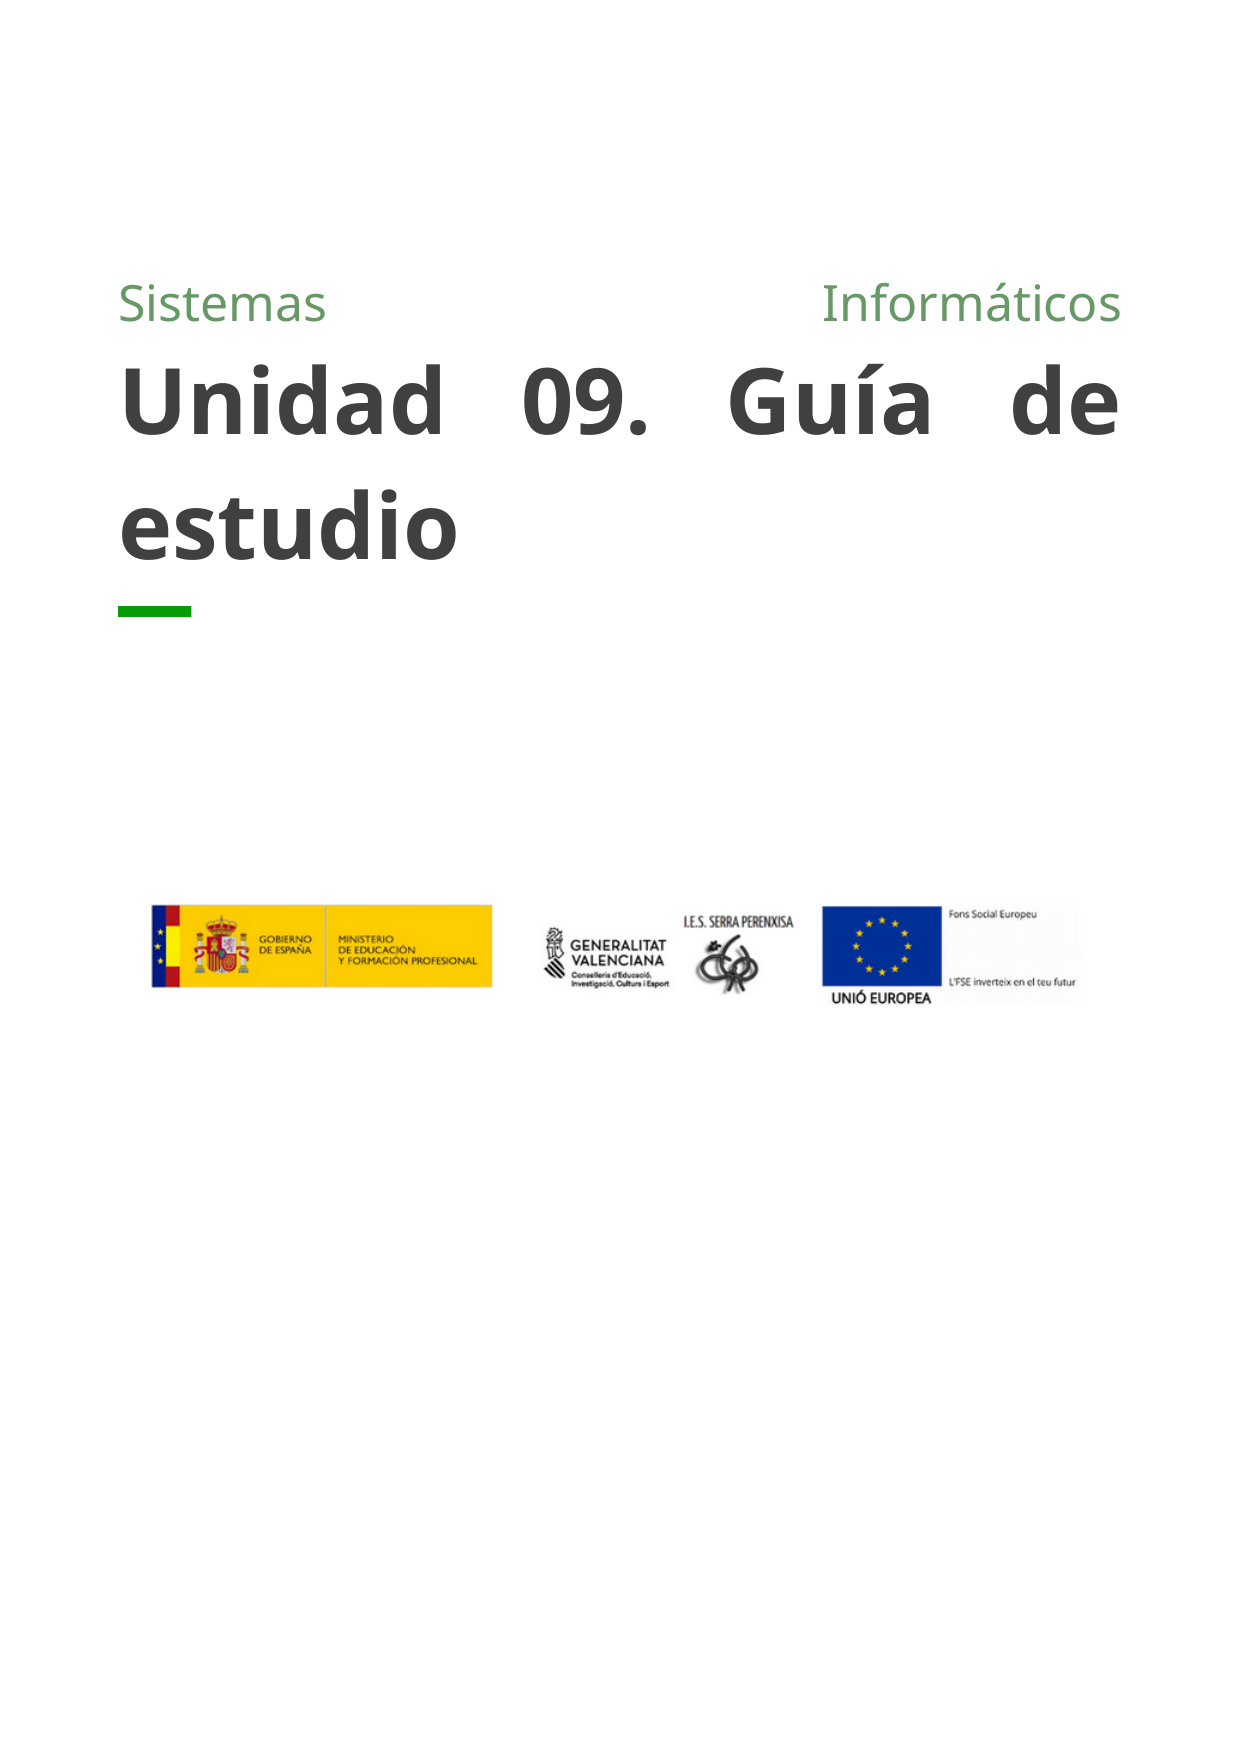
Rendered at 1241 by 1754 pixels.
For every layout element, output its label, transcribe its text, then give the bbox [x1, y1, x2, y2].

picture [118, 885, 1123, 1005]
title Sistemas Informáticos Unidad 09. Guía de estudio [118, 268, 1122, 586]
picture [118, 606, 192, 617]
